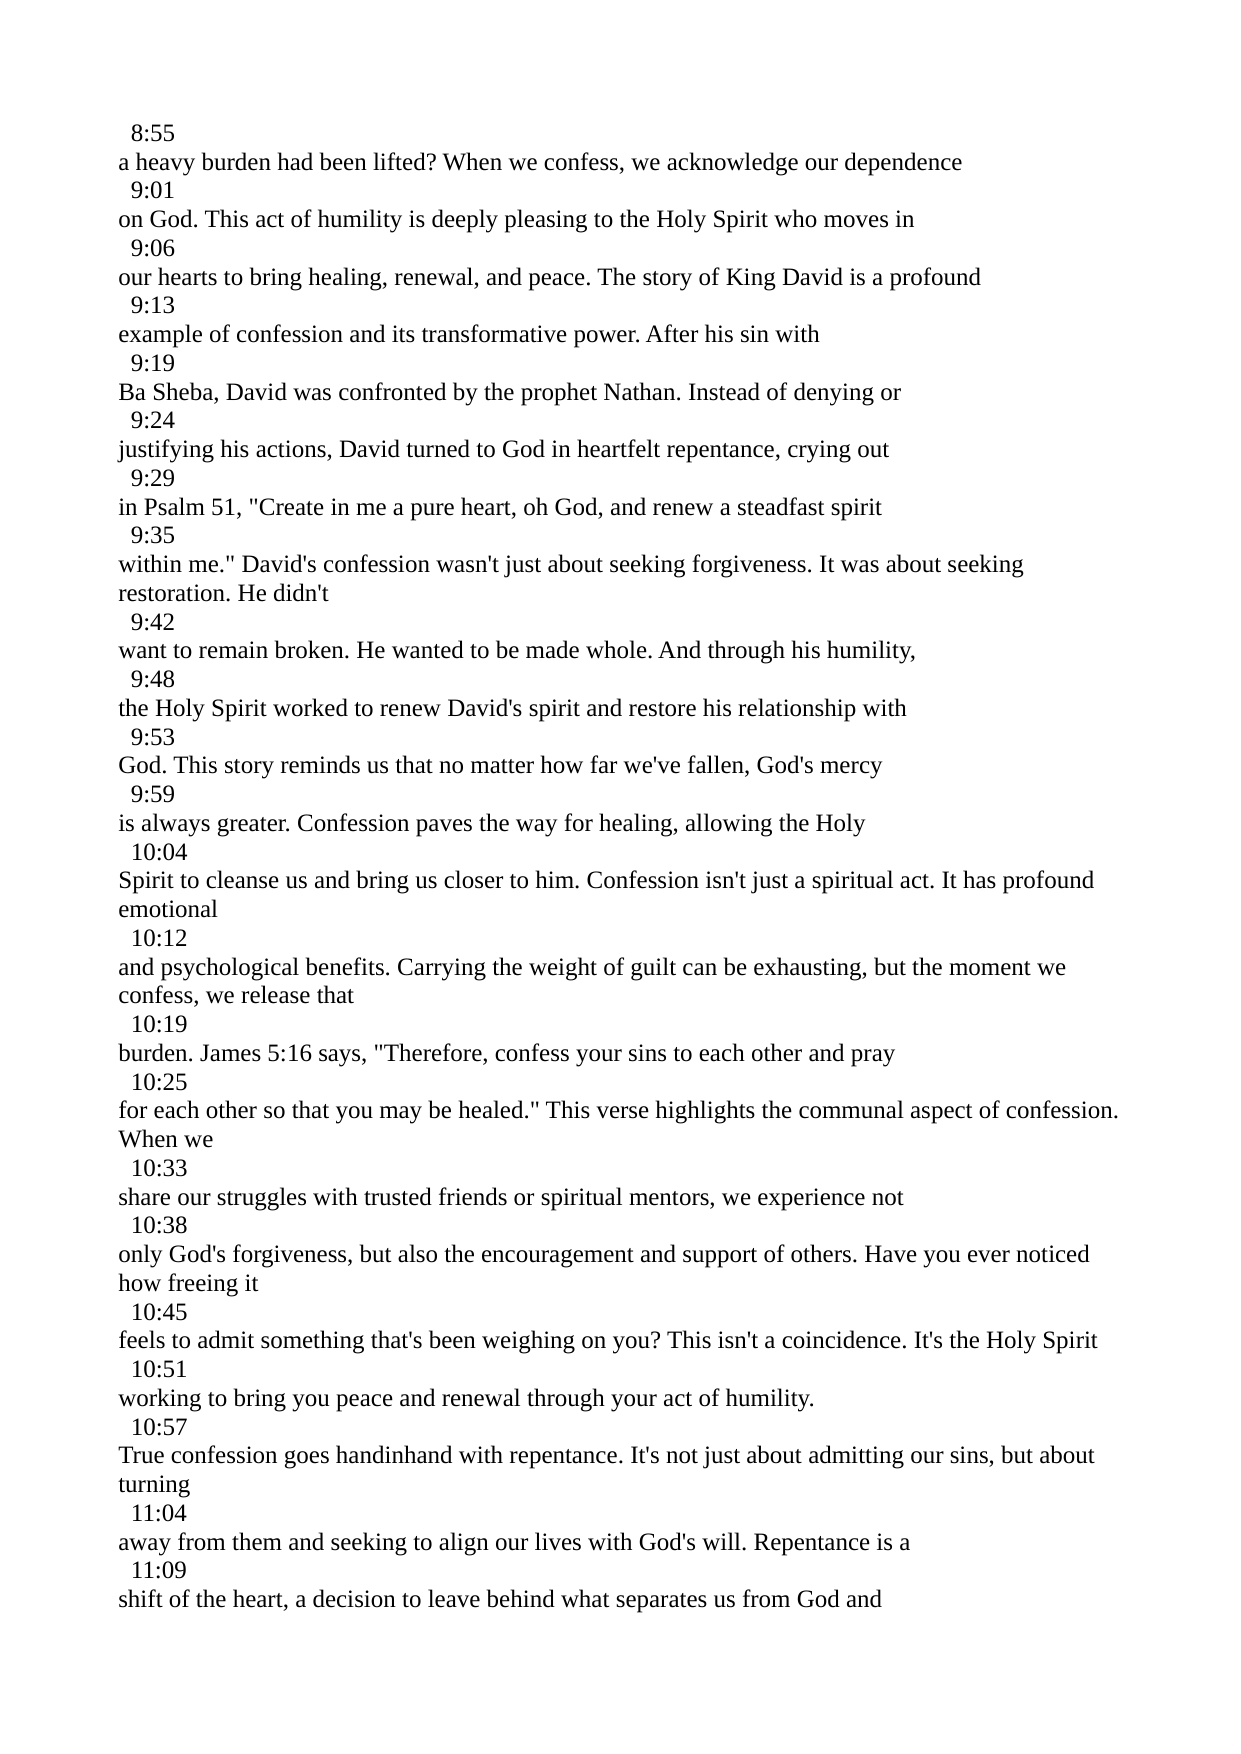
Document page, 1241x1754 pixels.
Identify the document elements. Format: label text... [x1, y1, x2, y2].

text 9:42 [131, 607, 1105, 636]
text away from them and seeking to align our lives with God's will. Repentance is a [118, 1527, 1122, 1556]
text 10:12 [131, 923, 1105, 952]
text 10:38 [131, 1211, 1105, 1239]
text 9:59 [131, 779, 1105, 808]
text our hearts to bring healing, renewal, and peace. The story of King David is a profound [118, 262, 1122, 291]
text 10:25 [131, 1067, 1105, 1096]
text shift of the heart, a decision to leave behind what separates us from God and [118, 1584, 1122, 1613]
text want to remain broken. He wanted to be made whole. And through his humility, [118, 636, 1122, 664]
text 9:24 [131, 406, 1105, 434]
text 9:01 [131, 176, 1105, 204]
text True confession goes handinhand with repentance. It's not just about admitting our sins, but about turning [118, 1441, 1122, 1498]
text 11:04 [131, 1498, 1105, 1527]
text 10:04 [131, 837, 1105, 866]
text 9:06 [131, 233, 1105, 262]
text for each other so that you may be healed." This verse highlights the communal aspect of confession. When we [118, 1096, 1122, 1153]
text 9:13 [131, 291, 1105, 319]
text on God. This act of humility is deeply pleasing to the Holy Spirit who moves in [118, 204, 1122, 233]
text Spirit to cleanse us and bring us closer to him. Confession isn't just a spiritual act. It has profound emotional [118, 866, 1122, 923]
text feels to admit something that's been weighing on you? This isn't a coincidence. It's the Holy Spirit [118, 1326, 1122, 1354]
text 9:29 [131, 463, 1105, 492]
text 9:53 [131, 722, 1105, 751]
text 10:33 [131, 1153, 1105, 1182]
text Ba Sheba, David was confronted by the prophet Nathan. Instead of denying or [118, 377, 1122, 406]
text working to bring you peace and renewal through your act of humility. [118, 1383, 1122, 1412]
text example of confession and its transformative power. After his sin with [118, 319, 1122, 348]
text 9:35 [131, 521, 1105, 549]
text 9:48 [131, 664, 1105, 693]
text 10:51 [131, 1354, 1105, 1383]
text within me." David's confession wasn't just about seeking forgiveness. It was about seeking restoration. He didn't [118, 549, 1122, 607]
text God. This story reminds us that no matter how far we've fallen, God's mercy [118, 751, 1122, 779]
text 11:09 [131, 1556, 1105, 1584]
text 8:55 [131, 118, 1105, 147]
text in Psalm 51, "Create in me a pure heart, oh God, and renew a steadfast spirit [118, 492, 1122, 521]
text 10:19 [131, 1009, 1105, 1038]
text burden. James 5:16 says, "Therefore, confess your sins to each other and pray [118, 1038, 1122, 1067]
text is always greater. Confession paves the way for healing, allowing the Holy [118, 808, 1122, 837]
text 10:57 [131, 1412, 1105, 1441]
text and psychological benefits. Carrying the weight of guilt can be exhausting, but the moment we confess, we release that [118, 952, 1122, 1009]
text a heavy burden had been lifted? When we confess, we acknowledge our dependence [118, 147, 1122, 176]
text the Holy Spirit worked to renew David's spirit and restore his relationship with [118, 693, 1122, 722]
text only God's forgiveness, but also the encouragement and support of others. Have you ever noticed how freeing it [118, 1239, 1122, 1297]
text justifying his actions, David turned to God in heartfelt repentance, crying out [118, 434, 1122, 463]
text 10:45 [131, 1297, 1105, 1326]
text 9:19 [131, 348, 1105, 377]
text share our struggles with trusted friends or spiritual mentors, we experience not [118, 1182, 1122, 1211]
